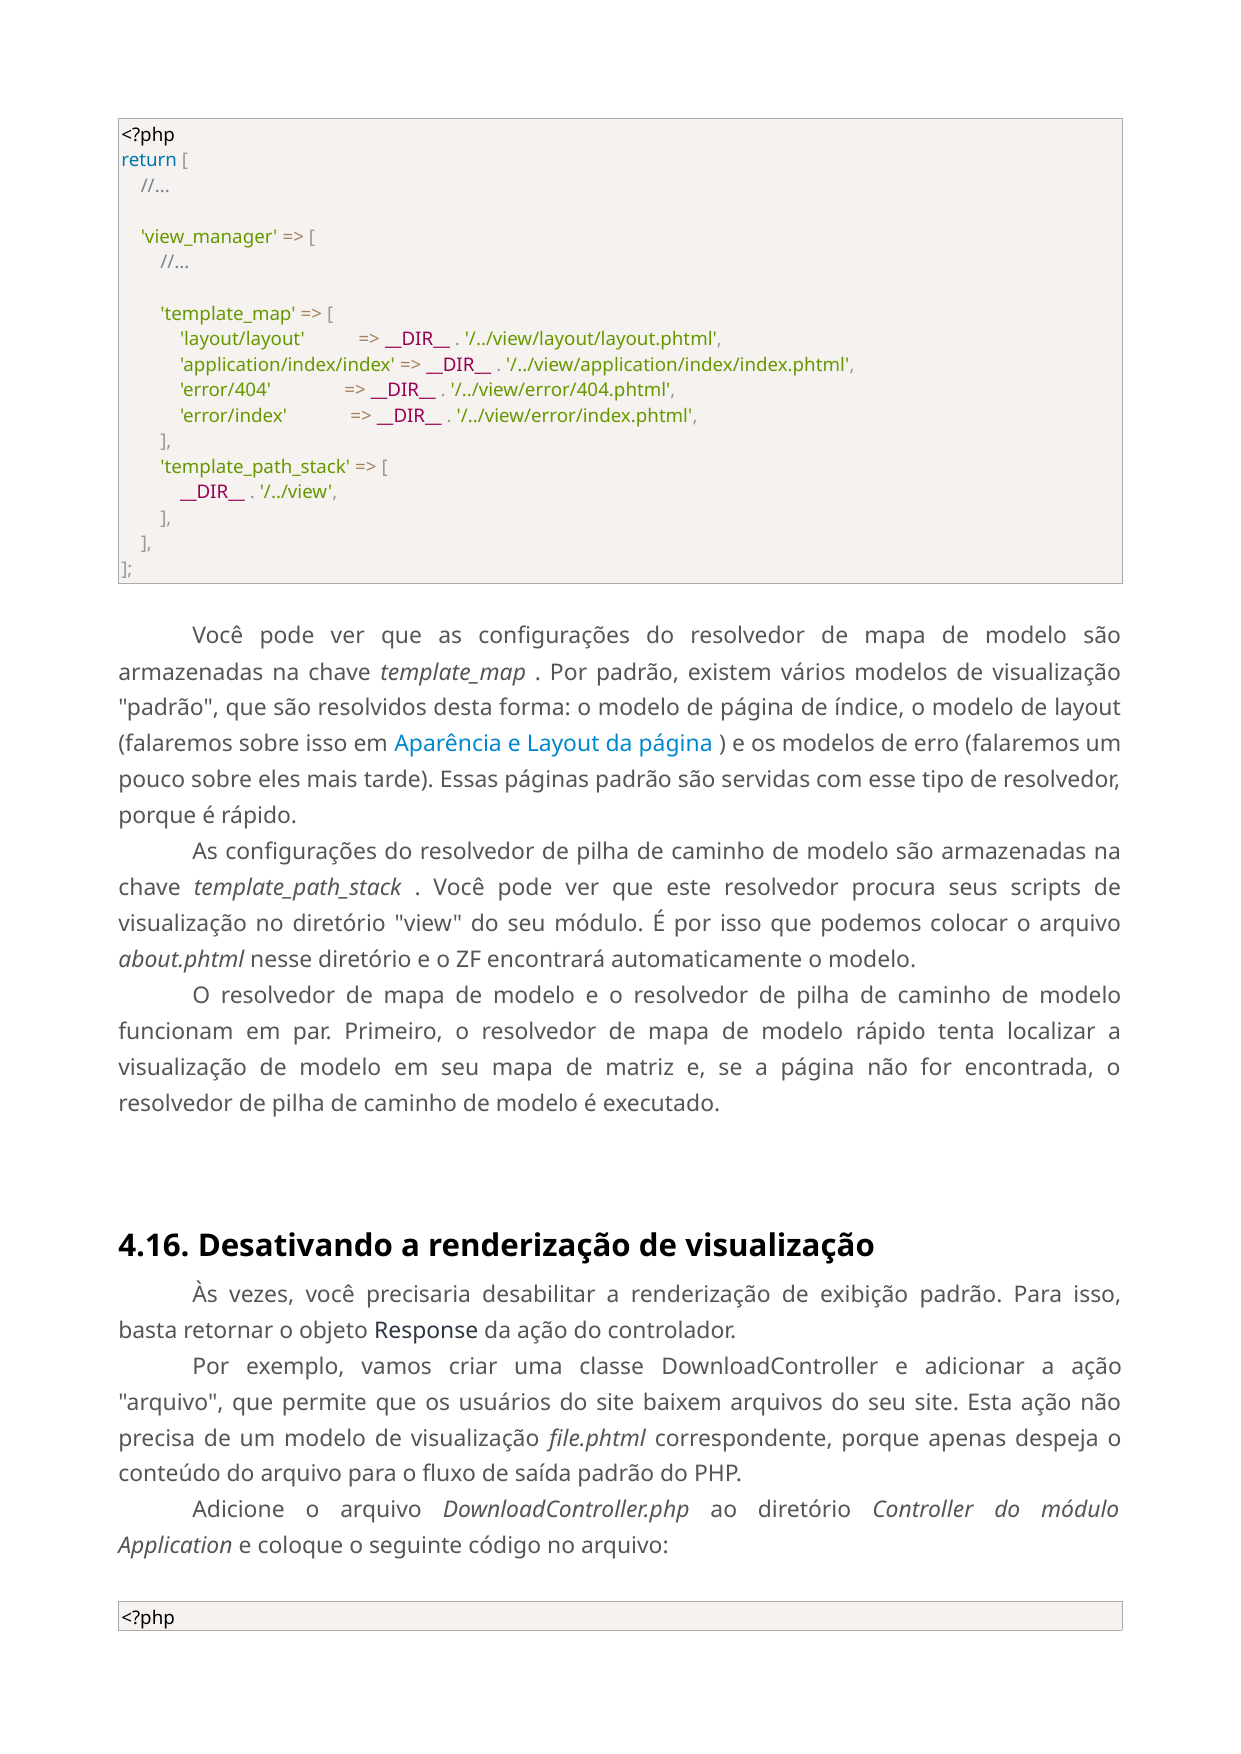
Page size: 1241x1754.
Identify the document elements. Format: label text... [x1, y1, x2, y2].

text 'view_manager' => [ [119, 220, 1122, 246]
text Às vezes, você precisaria desabilitar a renderização de exibição padrão. Para isso, basta retornar o objeto Response da ação do controlador. [118, 1278, 1122, 1345]
text O resolvedor de mapa de modelo e o resolvedor de pilha de caminho de modelo funcionam em par. Primeiro, o resolvedor de mapa de modelo rápido tenta localizar a visualização de modelo em seu mapa de matriz e, se a página não for encontrada, o resolvedor de pilha de caminho de modelo é executado. [118, 979, 1122, 1118]
text ], [119, 501, 1122, 526]
text 'layout/layout' => __DIR__ . '/../view/layout/layout.phtml', [119, 322, 1122, 348]
text Por exemplo, vamos criar uma classe DownloadController e adicionar a ação "arquivo", que permite que os usuários do site baixem arquivos do seu site. Esta ação não precisa de um modelo de visualização file.phtml correspondente, porque apenas despeja o conteúdo do arquivo para o fluxo de saída padrão do PHP. [118, 1349, 1122, 1489]
text 'error/404' => __DIR__ . '/../view/error/404.phtml', [119, 373, 1122, 399]
text 'template_path_stack' => [ [119, 450, 1122, 475]
text ]; [119, 552, 1122, 583]
text ], [119, 526, 1122, 552]
text //... [119, 169, 1122, 195]
text //... [119, 246, 1122, 271]
text return [ [119, 144, 1122, 169]
text 'error/index' => __DIR__ . '/../view/error/index.phtml', [119, 399, 1122, 424]
text Adicione o arquivo DownloadController.php ao diretório Controller do módulo Application e coloque o seguinte código no arquivo: [118, 1493, 1122, 1561]
text <?php [119, 119, 1122, 144]
text Você pode ver que as configurações do resolvedor de mapa de modelo são armazenadas na chave template_map . Por padrão, existem vários modelos de visualização "padrão", que são resolvidos desta forma: o modelo de página de índice, o modelo de layout (falaremos sobre isso em Aparência e Layout da página ) e os modelos de erro (falaremos um pouco sobre eles mais tarde). Essas páginas padrão são servidas com esse tipo de resolvedor, porque é rápido. [118, 619, 1122, 830]
subtitle 4.16. Desativando a renderização de visualização [118, 1223, 1122, 1265]
text <?php [119, 1602, 1122, 1630]
text 'template_map' => [ [119, 297, 1122, 322]
text 'application/index/index' => __DIR__ . '/../view/application/index/index.phtml', [119, 348, 1122, 373]
text __DIR__ . '/../view', [119, 475, 1122, 501]
text ], [119, 424, 1122, 450]
text As configurações do resolvedor de pilha de caminho de modelo são armazenadas na chave template_path_stack . Você pode ver que este resolvedor procura seus scripts de visualização no diretório "view" do seu módulo. É por isso que podemos colocar o arquivo about.phtml nesse diretório e o ZF encontrará automaticamente o modelo. [118, 835, 1122, 974]
